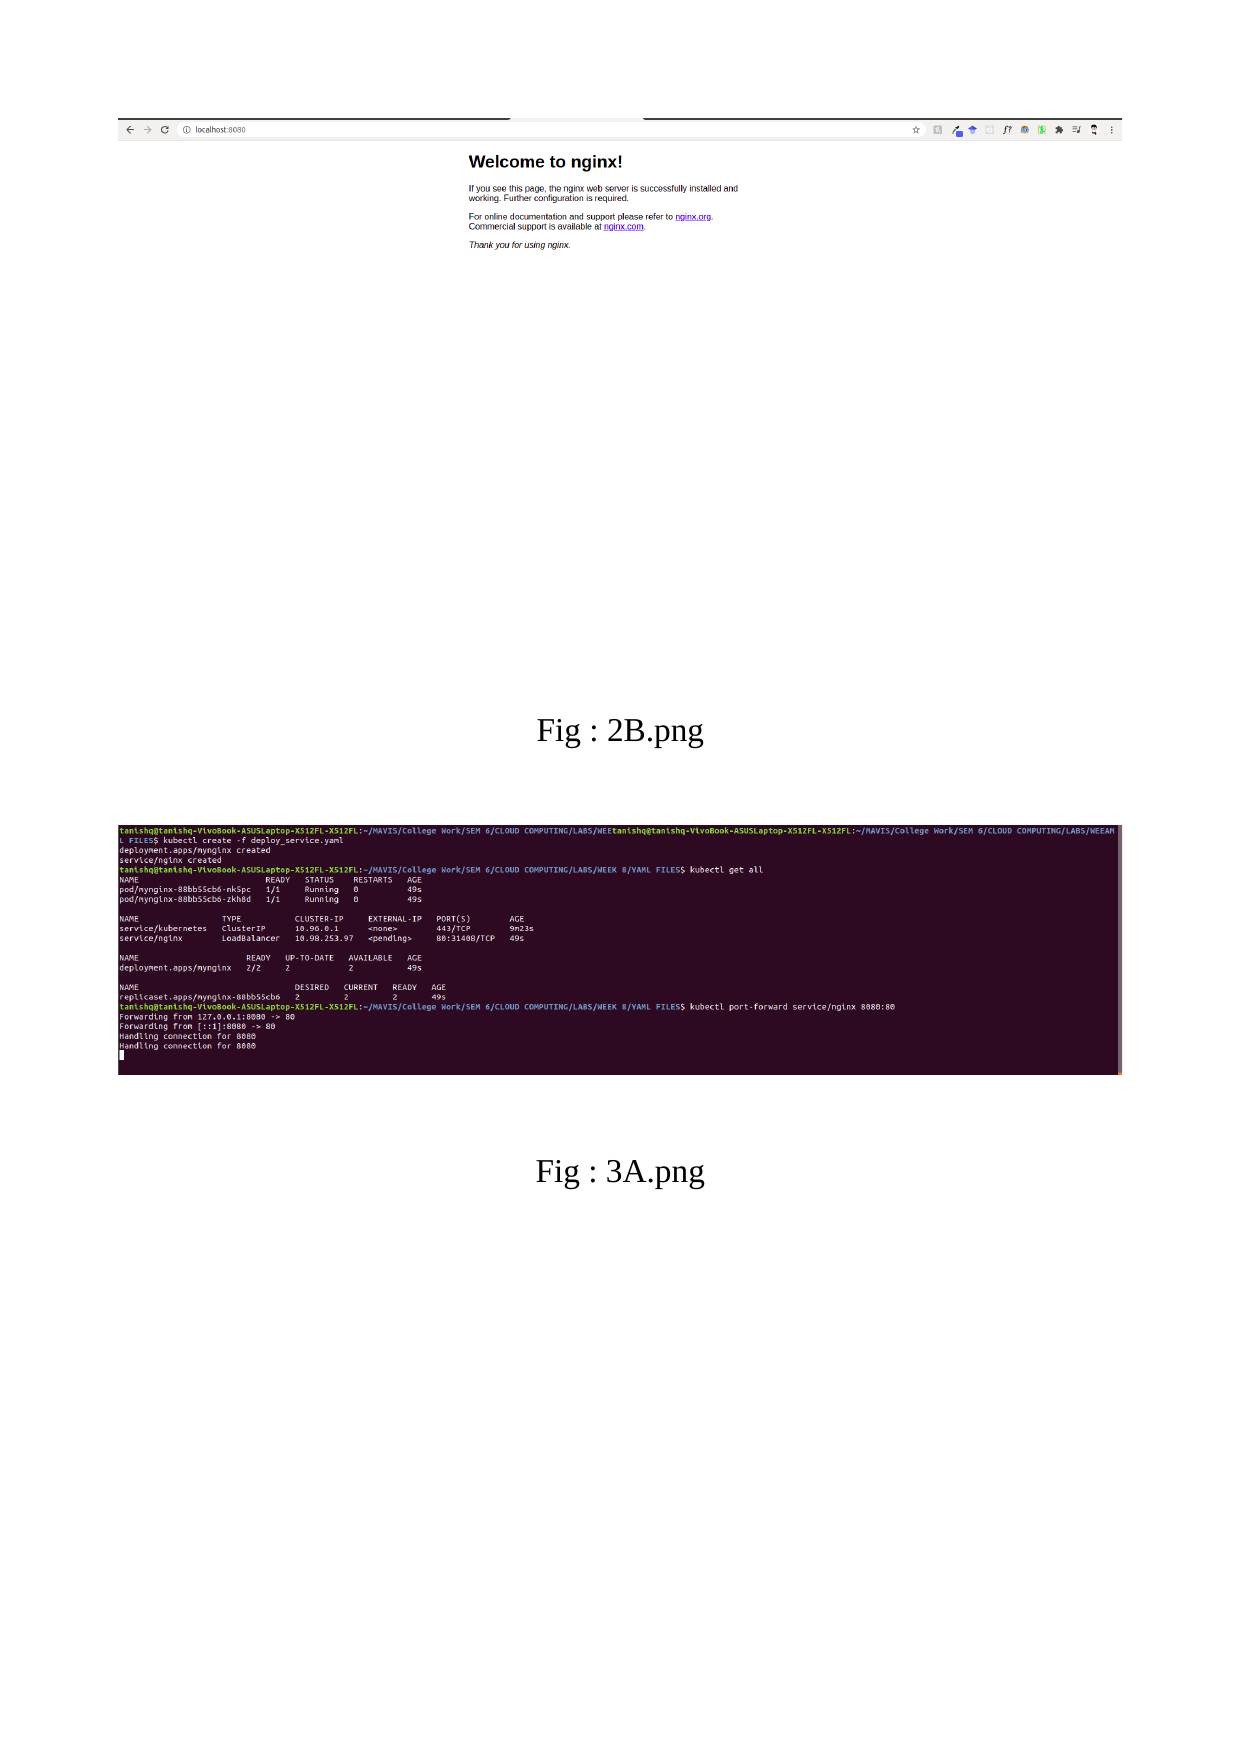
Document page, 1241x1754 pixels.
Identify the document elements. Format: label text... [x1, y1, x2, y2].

text Fig : 2B.png [118, 710, 1122, 748]
text Fig : 3A.png [118, 1151, 1122, 1189]
picture [118, 825, 1123, 1075]
picture [118, 118, 1123, 672]
